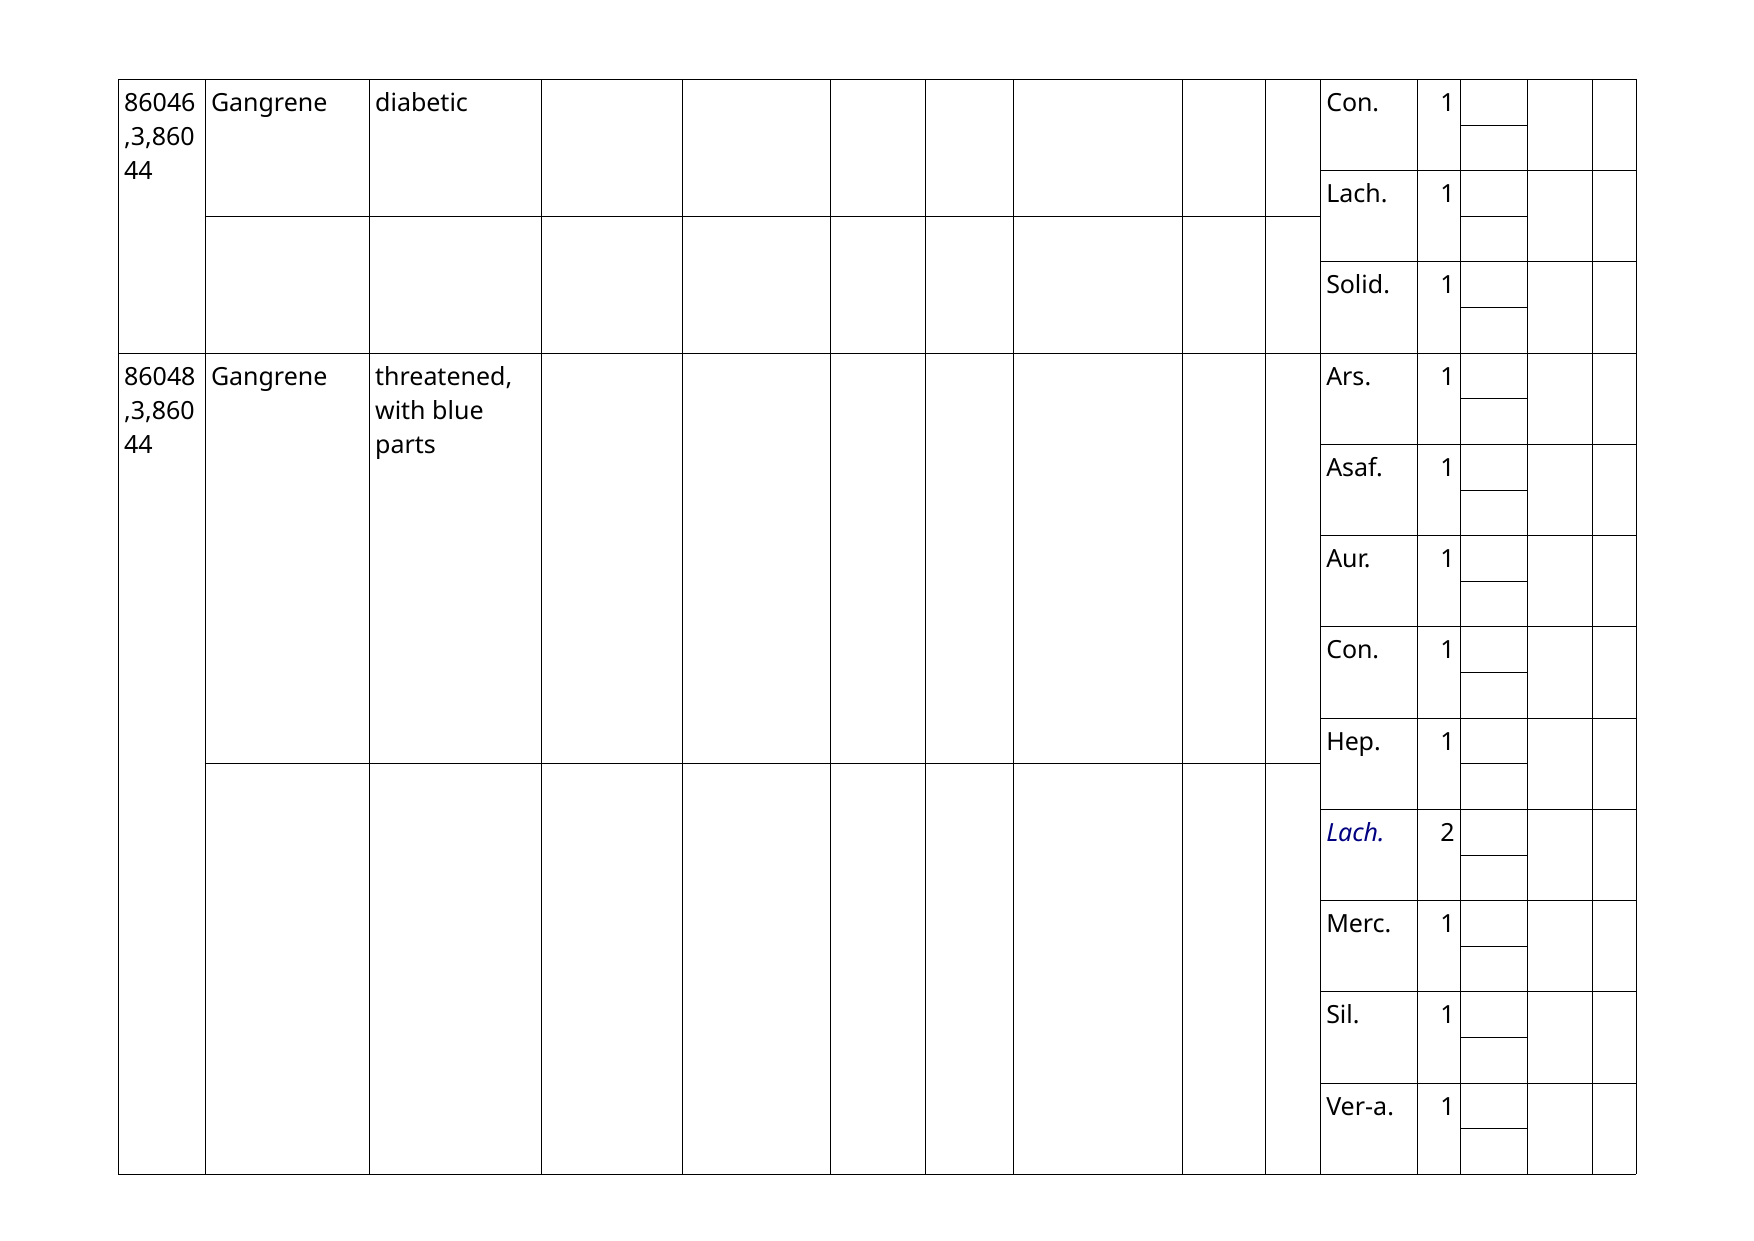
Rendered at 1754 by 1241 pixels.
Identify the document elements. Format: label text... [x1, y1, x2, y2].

table_cell 1 [1418, 992, 1460, 1083]
table_cell [926, 80, 1013, 216]
table_cell [1593, 262, 1636, 353]
table_cell [926, 764, 1013, 1174]
table_cell 1 [1418, 445, 1460, 535]
table_cell 1 [1418, 901, 1460, 991]
table_cell [1014, 217, 1182, 353]
table_cell [926, 354, 1013, 763]
table_cell [1461, 1129, 1527, 1174]
table_cell Merc. [1321, 901, 1417, 991]
table_cell [1593, 719, 1636, 809]
table_cell [831, 764, 925, 1174]
table_cell Asaf. [1321, 445, 1417, 535]
table_cell [370, 764, 541, 1174]
table_cell [1528, 627, 1592, 718]
table_cell [1461, 856, 1527, 900]
table_cell [1461, 582, 1527, 626]
table_cell [1183, 354, 1265, 763]
table_cell [1461, 171, 1527, 216]
table_cell [1461, 126, 1527, 170]
table_cell [1014, 764, 1182, 1174]
table_cell 1 [1418, 627, 1460, 718]
table_cell 1 [1418, 262, 1460, 353]
table_cell [1461, 536, 1527, 581]
table_cell 1 [1418, 171, 1460, 261]
table_cell diabetic [370, 80, 541, 216]
table_cell [1528, 445, 1592, 535]
table_cell [1014, 354, 1182, 763]
table_cell [206, 217, 369, 353]
table_cell [1593, 1084, 1636, 1174]
table_cell [1461, 217, 1527, 261]
table_cell 1 [1418, 80, 1460, 170]
table_cell [542, 764, 682, 1174]
table_cell [1461, 354, 1527, 398]
table_cell [1528, 992, 1592, 1083]
table_cell [1461, 1084, 1527, 1128]
table_cell [683, 764, 830, 1174]
table_cell Sil. [1321, 992, 1417, 1083]
table_cell [1461, 673, 1527, 718]
table_cell [1461, 262, 1527, 307]
table_cell Ars. [1321, 354, 1417, 444]
table_cell [1461, 445, 1527, 489]
table_cell [1183, 80, 1265, 216]
table_cell [683, 80, 830, 216]
table_cell [1461, 719, 1527, 763]
table_cell [1461, 491, 1527, 535]
table_cell [1461, 627, 1527, 672]
table_cell 86048,3,86044 [119, 354, 205, 1174]
table_cell [1593, 992, 1636, 1083]
table_cell [1593, 536, 1636, 626]
table_cell [1593, 627, 1636, 718]
table_cell Gangrene [206, 80, 369, 216]
table_cell [1593, 80, 1636, 170]
table_cell [926, 217, 1013, 353]
table_cell [1528, 536, 1592, 626]
table_cell [1014, 80, 1182, 216]
table_cell [1593, 901, 1636, 991]
table_cell Lach. [1321, 171, 1417, 261]
table_cell Hep. [1321, 719, 1417, 809]
table_cell [1528, 719, 1592, 809]
table_cell [1266, 764, 1320, 1174]
table_cell [1461, 399, 1527, 444]
table_cell [831, 80, 925, 216]
table_cell [1461, 764, 1527, 809]
table_cell Aur. [1321, 536, 1417, 626]
table_cell [1528, 810, 1592, 900]
table_cell 1 [1418, 719, 1460, 809]
table_cell [1461, 1038, 1527, 1083]
table_cell [1266, 217, 1320, 353]
table_cell [542, 217, 682, 353]
table_cell [1461, 308, 1527, 353]
table_cell 1 [1418, 1084, 1460, 1174]
table_cell [1461, 947, 1527, 991]
table_cell Lach. [1321, 810, 1417, 900]
table_cell [1183, 217, 1265, 353]
table_cell 2 [1418, 810, 1460, 900]
table_cell [1593, 445, 1636, 535]
table_cell [831, 217, 925, 353]
table_cell Solid. [1321, 262, 1417, 353]
table_cell [1593, 354, 1636, 444]
table_cell [1593, 171, 1636, 261]
table_cell [1528, 171, 1592, 261]
table_cell [206, 764, 369, 1174]
table_cell 1 [1418, 536, 1460, 626]
table_cell [683, 354, 830, 763]
table_cell [1528, 80, 1592, 170]
table_cell [831, 354, 925, 763]
table_cell [1528, 1084, 1592, 1174]
table_cell Ver-a. [1321, 1084, 1417, 1174]
table_cell [683, 217, 830, 353]
table_cell Con. [1321, 80, 1417, 170]
table_cell [1593, 810, 1636, 900]
table_cell 86046,3,86044 [119, 80, 205, 353]
table_cell [542, 354, 682, 763]
table_cell threatened, with blue parts [370, 354, 541, 763]
table_cell [1528, 262, 1592, 353]
table_cell Con. [1321, 627, 1417, 718]
table_cell [1528, 354, 1592, 444]
table_cell [1266, 80, 1320, 216]
table_cell [1183, 764, 1265, 1174]
table_cell 1 [1418, 354, 1460, 444]
table_cell [1266, 354, 1320, 763]
table_cell [1461, 80, 1527, 124]
table_cell [542, 80, 682, 216]
table_cell [1461, 901, 1527, 946]
table_cell [1528, 901, 1592, 991]
table_cell [370, 217, 541, 353]
table_cell [1461, 810, 1527, 854]
table_cell Gangrene [206, 354, 369, 763]
table_cell [1461, 992, 1527, 1037]
